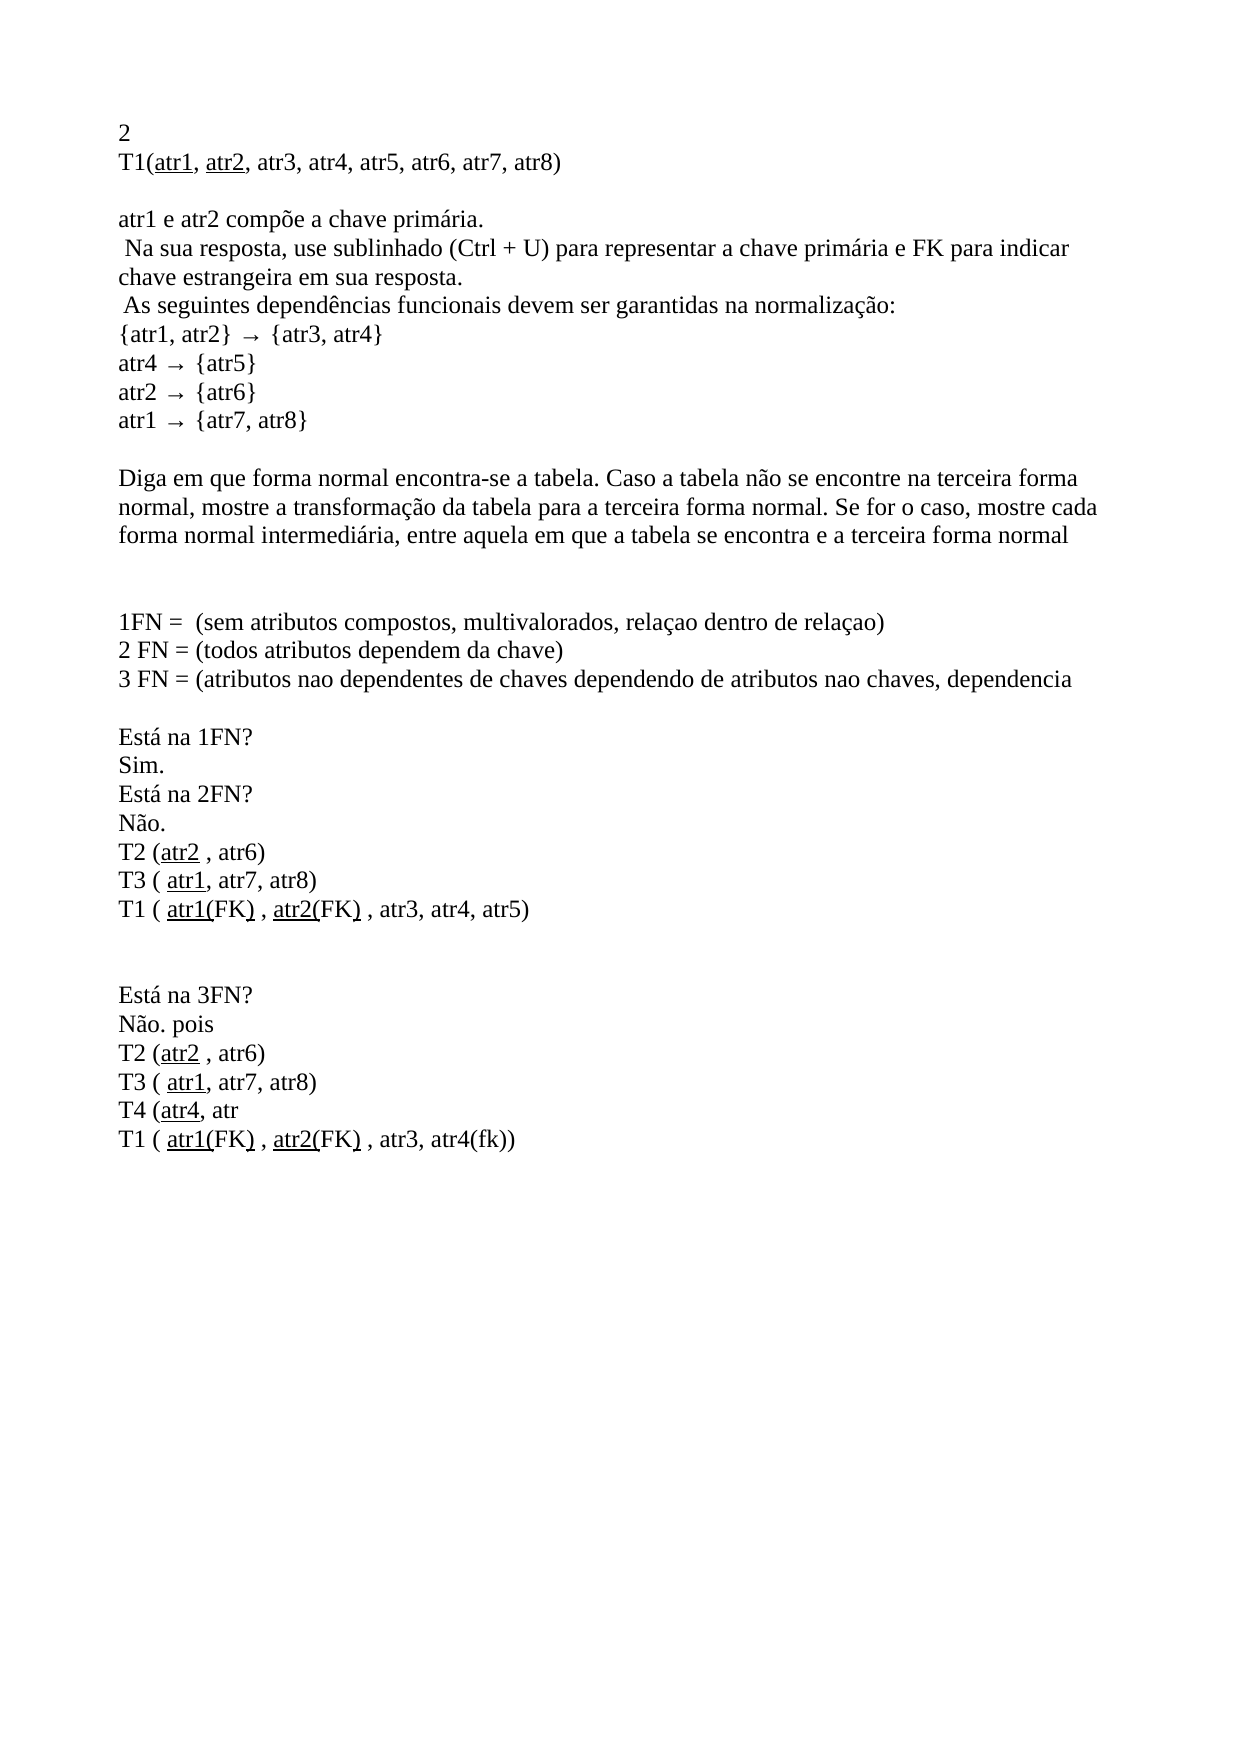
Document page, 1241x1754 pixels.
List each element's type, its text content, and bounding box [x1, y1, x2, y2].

text Está na 3FN? [118, 981, 1122, 1009]
text T1(atr1, atr2, atr3, atr4, atr5, atr6, atr7, atr8) [118, 147, 1122, 176]
text Não. pois [118, 1009, 1122, 1038]
text T2 (atr2 , atr6) [118, 837, 1122, 866]
text T1 ( atr1(FK) , atr2(FK) , atr3, atr4, atr5) [118, 894, 1122, 923]
text T1 ( atr1(FK) , atr2(FK) , atr3, atr4(fk)) [118, 1124, 1122, 1153]
text As seguintes dependências funcionais devem ser garantidas na normalização: [118, 291, 1122, 319]
text 2 FN = (todos atributos dependem da chave) [118, 636, 1122, 664]
text T3 ( atr1, atr7, atr8) [118, 866, 1122, 894]
text 1FN = (sem atributos compostos, multivalorados, relaçao dentro de relaçao) [118, 607, 1122, 636]
text atr1 → {atr7, atr8} [118, 406, 1122, 434]
text Na sua resposta, use sublinhado (Ctrl + U) para representar a chave primária e FK para indicar chave estrangeira em sua resposta. [118, 233, 1122, 291]
text T4 (atr4, atr [118, 1096, 1122, 1124]
text Está na 1FN? [118, 722, 1122, 751]
text T3 ( atr1, atr7, atr8) [118, 1067, 1122, 1096]
text atr2 → {atr6} [118, 377, 1122, 406]
text Sim. [118, 751, 1122, 779]
text Está na 2FN? [118, 779, 1122, 808]
text {atr1, atr2} → {atr3, atr4} [118, 319, 1122, 348]
text 3 FN = (atributos nao dependentes de chaves dependendo de atributos nao chaves, dependencia [118, 664, 1122, 693]
text 2 [118, 118, 1122, 147]
text Diga em que forma normal encontra-se a tabela. Caso a tabela não se encontre na terceira forma normal, mostre a transformação da tabela para a terceira forma normal. Se for o caso, mostre cada forma normal intermediária, entre aquela em que a tabela se encontra e a terceira forma normal [118, 463, 1122, 549]
text Não. [118, 808, 1122, 837]
text atr4 → {atr5} [118, 348, 1122, 377]
text T2 (atr2 , atr6) [118, 1038, 1122, 1067]
text atr1 e atr2 compõe a chave primária. [118, 204, 1122, 233]
